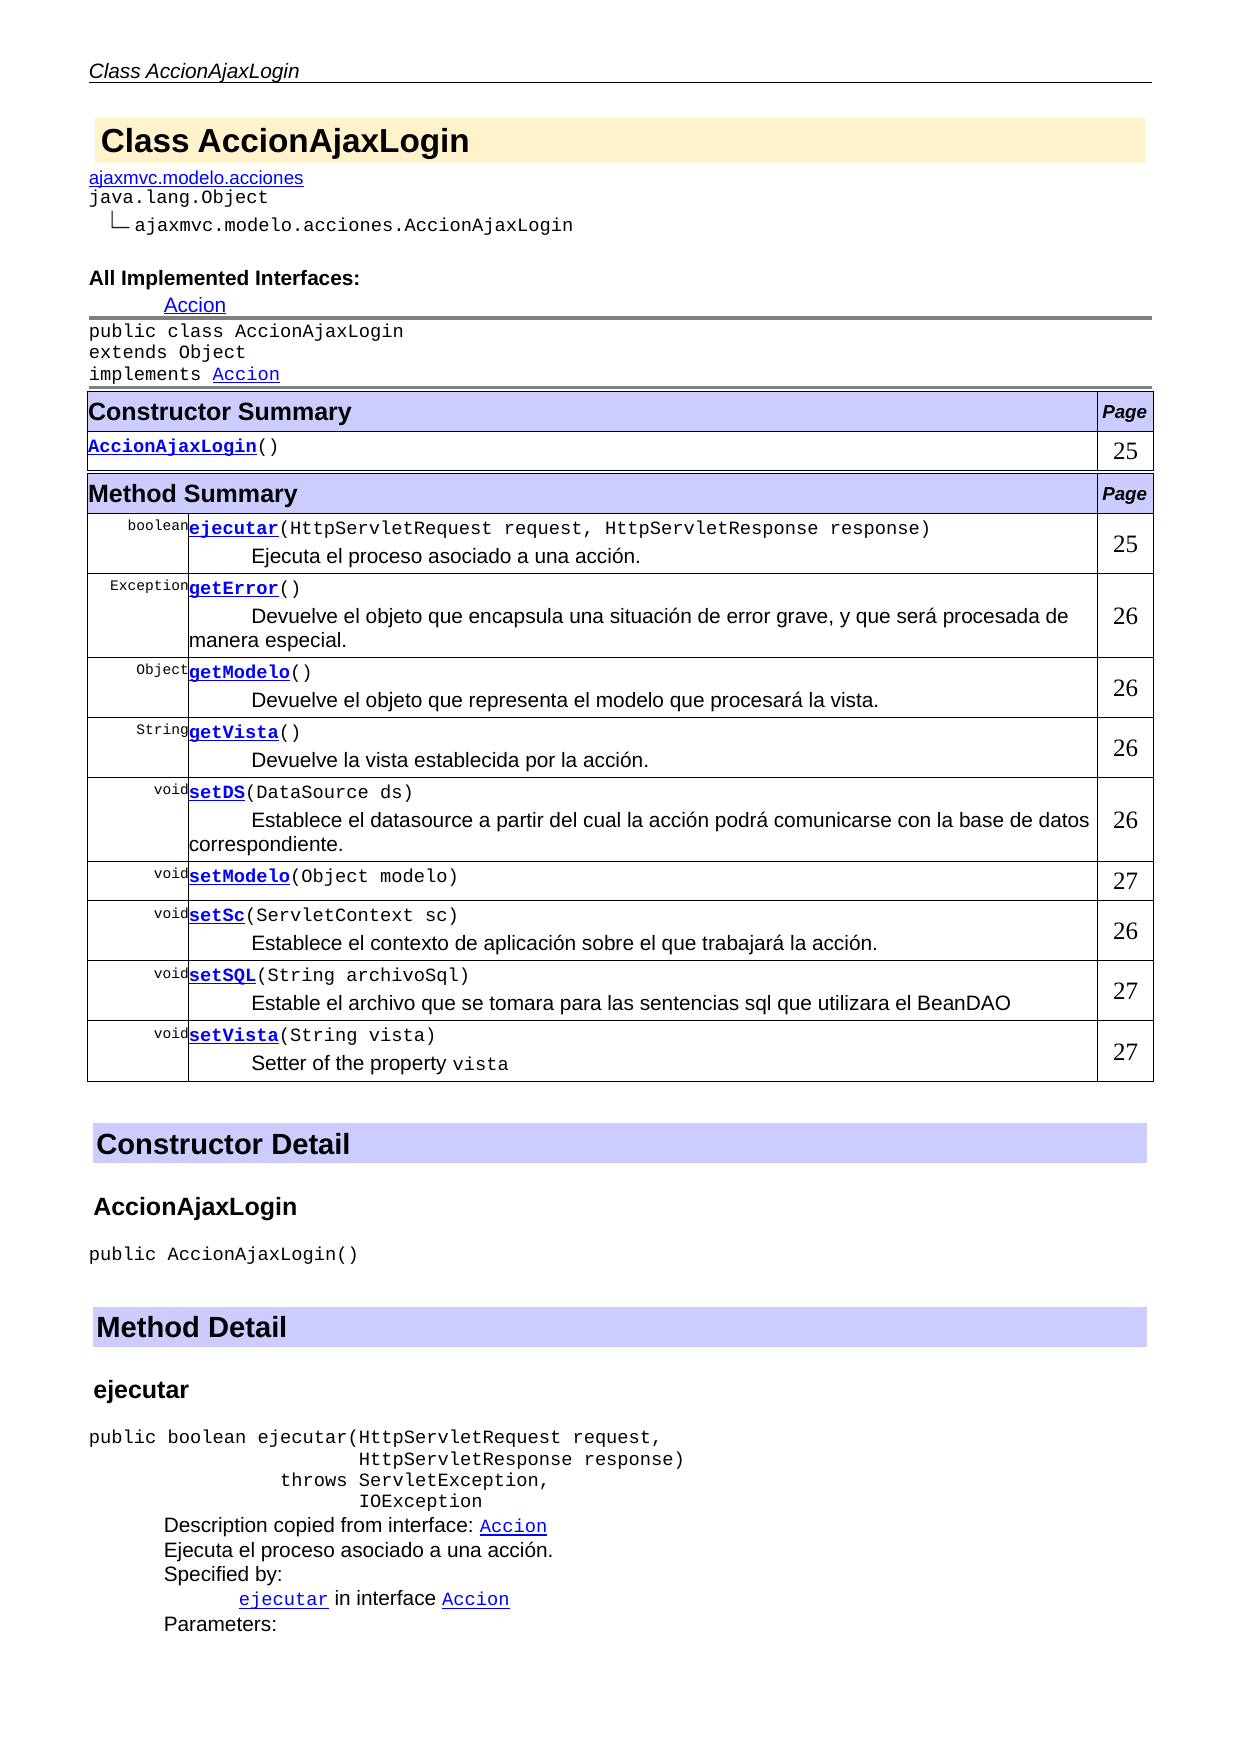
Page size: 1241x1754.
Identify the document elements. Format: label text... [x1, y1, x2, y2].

text extends Object [88, 343, 1152, 364]
table_cell void [88, 901, 188, 960]
text public boolean ejecutar(HttpServletRequest request, HttpServletResponse response) throws ServletException, IOException [88, 1428, 1152, 1513]
table_cell setDS(DataSource ds) Establece el datasource a partir del cual la acción podrá comunicarse con la base de datos correspondiente. [189, 778, 1097, 861]
text Accion [163, 292, 1152, 316]
table_cell getModelo() Devuelve el objeto que representa el modelo que procesará la vista. [189, 658, 1097, 717]
table_header Page [1098, 392, 1153, 431]
table_header Constructor Summary [88, 392, 1097, 431]
table_cell setModelo(Object modelo) [189, 862, 1097, 900]
table_cell String [88, 718, 188, 777]
table_header Method Summary [88, 474, 1097, 513]
table_cell void [88, 1021, 188, 1081]
table_cell setSc(ServletContext sc) Establece el contexto de aplicación sobre el que trabajará la acción. [189, 901, 1097, 960]
text public class AccionAjaxLogin [88, 322, 1152, 343]
table_cell 26 [1098, 718, 1153, 777]
table_cell void [88, 862, 188, 900]
table_cell AccionAjaxLogin() [88, 432, 1097, 470]
table_cell 26 [1098, 574, 1153, 657]
table_cell 26 [1098, 901, 1153, 960]
subtitle AccionAjaxLogin [93, 1192, 1147, 1220]
subtitle ejecutar [93, 1375, 1147, 1404]
subtitle Method Detail [94, 1308, 1146, 1346]
text ejecutar in interface Accion [238, 1586, 1152, 1611]
table_cell 27 [1098, 862, 1153, 900]
table_cell 25 [1098, 432, 1153, 470]
table_cell getVista() Devuelve la vista establecida por la acción. [189, 718, 1097, 777]
table_cell 26 [1098, 961, 1153, 1020]
table_cell 26 [1098, 658, 1153, 717]
text Ejecuta el proceso asociado a una acción. [163, 1538, 1152, 1562]
text java.lang.Object [88, 188, 1152, 209]
text Description copied from interface: Accion [163, 1513, 1152, 1538]
table_cell 26 [1098, 778, 1153, 861]
table_cell Exception [88, 574, 188, 657]
picture [111, 209, 135, 232]
table_cell Object [88, 658, 188, 717]
text Parameters: [163, 1611, 1152, 1635]
text Specified by: [163, 1562, 1152, 1586]
table_cell getError() Devuelve el objeto que encapsula una situación de error grave, y que será procesada de manera especial. [189, 574, 1097, 657]
subtitle Constructor Detail [94, 1125, 1146, 1162]
text implements Accion [88, 364, 1152, 386]
table_cell boolean [88, 514, 188, 573]
table_cell 27 [1098, 1021, 1153, 1081]
table_header Page [1098, 474, 1153, 513]
subtitle All Implemented Interfaces: [88, 266, 1152, 290]
table_cell setSQL(String archivoSql) Estable el archivo que se tomara para las sentencias sql que utilizara el BeanDAO [189, 961, 1097, 1020]
table_cell 25 [1098, 514, 1153, 573]
text ajaxmvc.modelo.acciones [88, 167, 1152, 188]
subtitle Class AccionAjaxLogin [96, 120, 1144, 162]
table_cell void [88, 778, 188, 861]
table_cell void [88, 961, 188, 1020]
text ajaxmvc.modelo.acciones.AccionAjaxLogin [88, 209, 1152, 237]
table_cell setVista(String vista) Setter of the property vista [189, 1021, 1097, 1081]
text public AccionAjaxLogin() [88, 1244, 1152, 1266]
table_cell ejecutar(HttpServletRequest request, HttpServletResponse response) Ejecuta el proceso asociado a una acción. [189, 514, 1097, 573]
